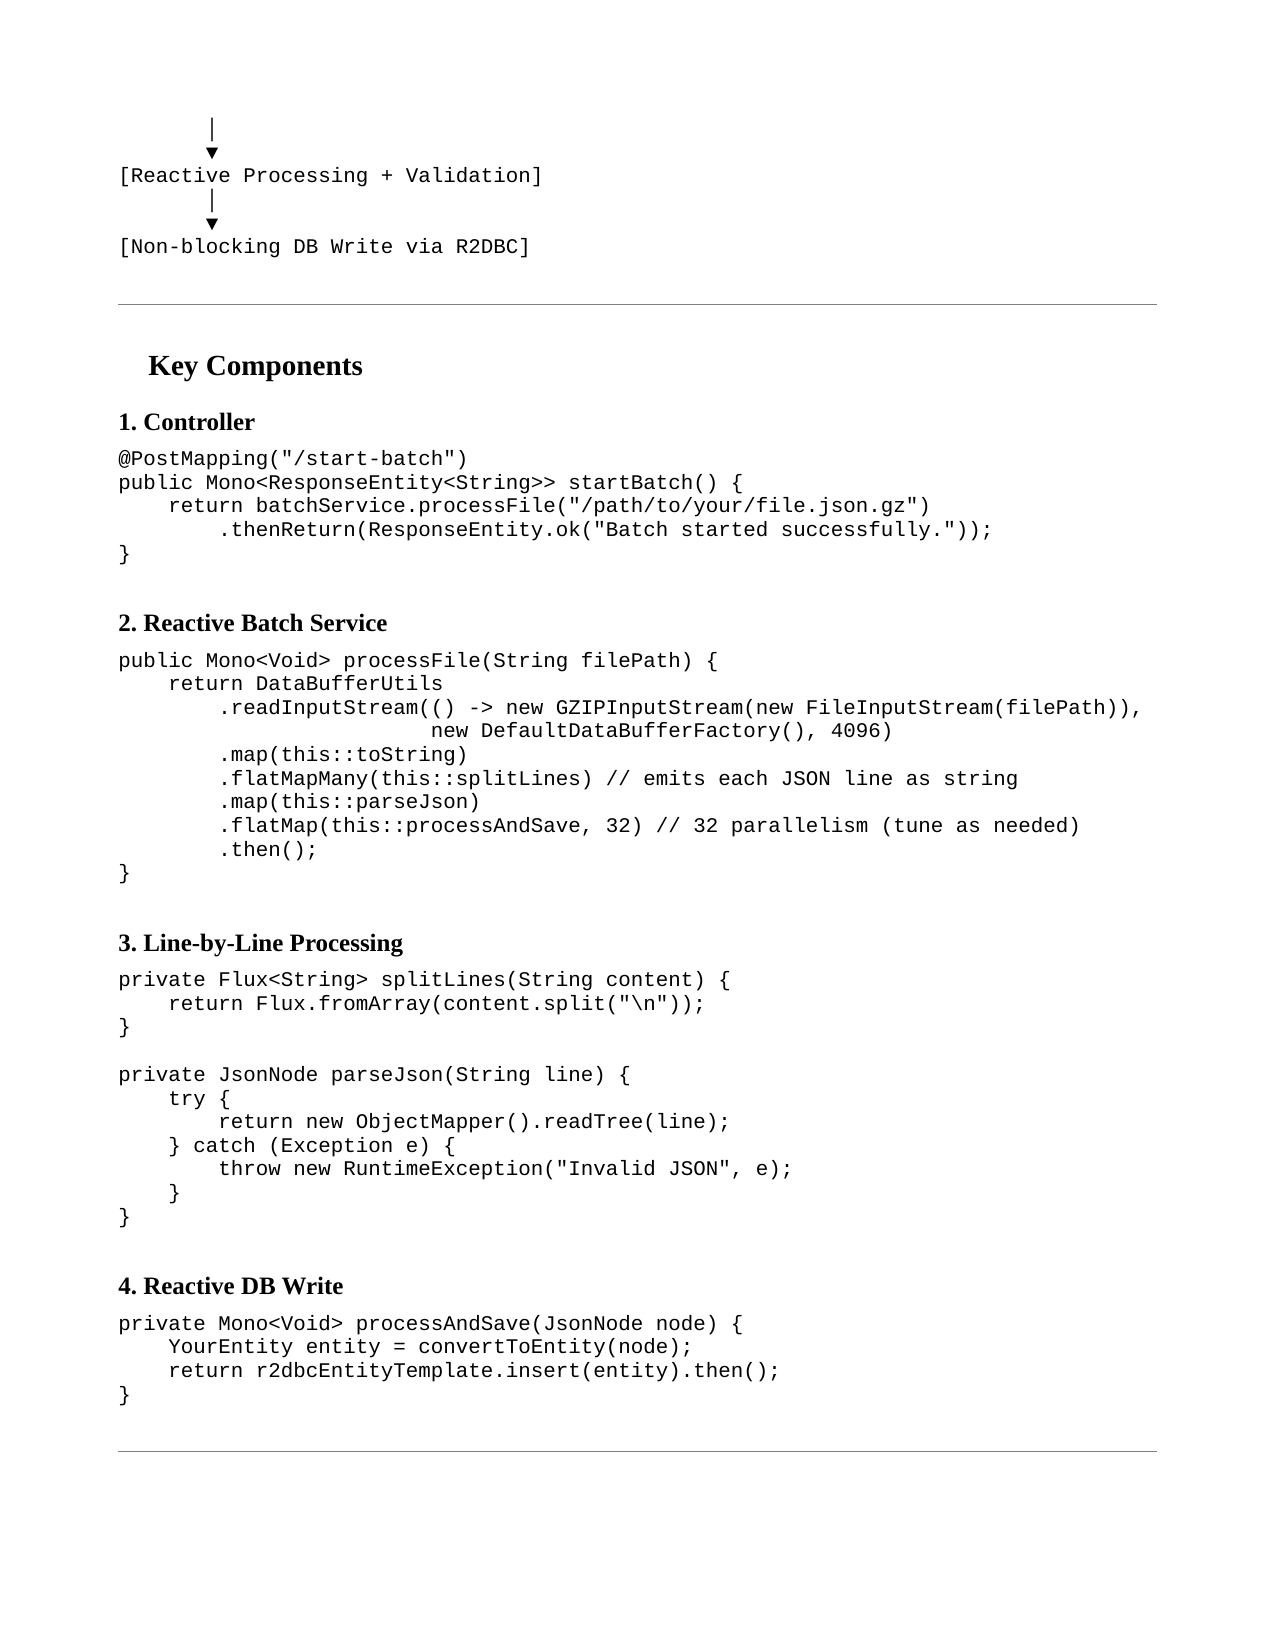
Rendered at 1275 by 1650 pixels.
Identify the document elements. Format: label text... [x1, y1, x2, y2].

text try { [118, 1087, 1157, 1111]
text private Flux<String> splitLines(String content) { [118, 969, 1157, 993]
text .map(this::parseJson) [118, 791, 1157, 815]
text .map(this::toString) [118, 744, 1157, 768]
subtitle 2. Reactive Batch Service [118, 608, 1157, 637]
text } [118, 1206, 1157, 1229]
text private JsonNode parseJson(String line) { [118, 1064, 1157, 1087]
text .then(); [118, 839, 1157, 862]
text } catch (Exception e) { [118, 1135, 1157, 1158]
text return Flux.fromArray(content.split("\n")); [118, 993, 1157, 1017]
text return DataBufferUtils [118, 673, 1157, 697]
text [Non-blocking DB Write via R2DBC] [118, 236, 1157, 260]
text } [118, 543, 1157, 566]
subtitle 4. Reactive DB Write [118, 1271, 1157, 1300]
text } [118, 1182, 1157, 1206]
text } [118, 1017, 1157, 1040]
text return r2dbcEntityTemplate.insert(entity).then(); [118, 1360, 1157, 1383]
text .thenReturn(ResponseEntity.ok("Batch started successfully.")); [118, 519, 1157, 543]
text } [118, 862, 1157, 886]
text public Mono<ResponseEntity<String>> startBatch() { [118, 472, 1157, 495]
text .readInputStream(() -> new GZIPInputStream(new FileInputStream(filePath)), [118, 697, 1157, 721]
subtitle ✅ Key Components [118, 348, 1157, 382]
text throw new RuntimeException("Invalid JSON", e); [118, 1158, 1157, 1182]
subtitle 1. Controller [118, 407, 1157, 436]
text [Reactive Processing + Validation] [118, 165, 1157, 189]
text return new ObjectMapper().readTree(line); [118, 1111, 1157, 1135]
text new DefaultDataBufferFactory(), 4096) [118, 721, 1157, 744]
subtitle 3. Line-by-Line Processing [118, 928, 1157, 957]
text @PostMapping("/start-batch") [118, 448, 1157, 472]
text return batchService.processFile("/path/to/your/file.json.gz") [118, 495, 1157, 519]
text ▼ [118, 213, 1157, 236]
text public Mono<Void> processFile(String filePath) { [118, 649, 1157, 673]
text ▼ [118, 142, 1157, 165]
text .flatMapMany(this::splitLines) // emits each JSON line as string [118, 768, 1157, 791]
text │ [118, 189, 1157, 213]
text │ [118, 118, 1157, 142]
text private Mono<Void> processAndSave(JsonNode node) { [118, 1313, 1157, 1336]
text YourEntity entity = convertToEntity(node); [118, 1336, 1157, 1360]
text .flatMap(this::processAndSave, 32) // 32 parallelism (tune as needed) [118, 815, 1157, 839]
text } [118, 1383, 1157, 1407]
